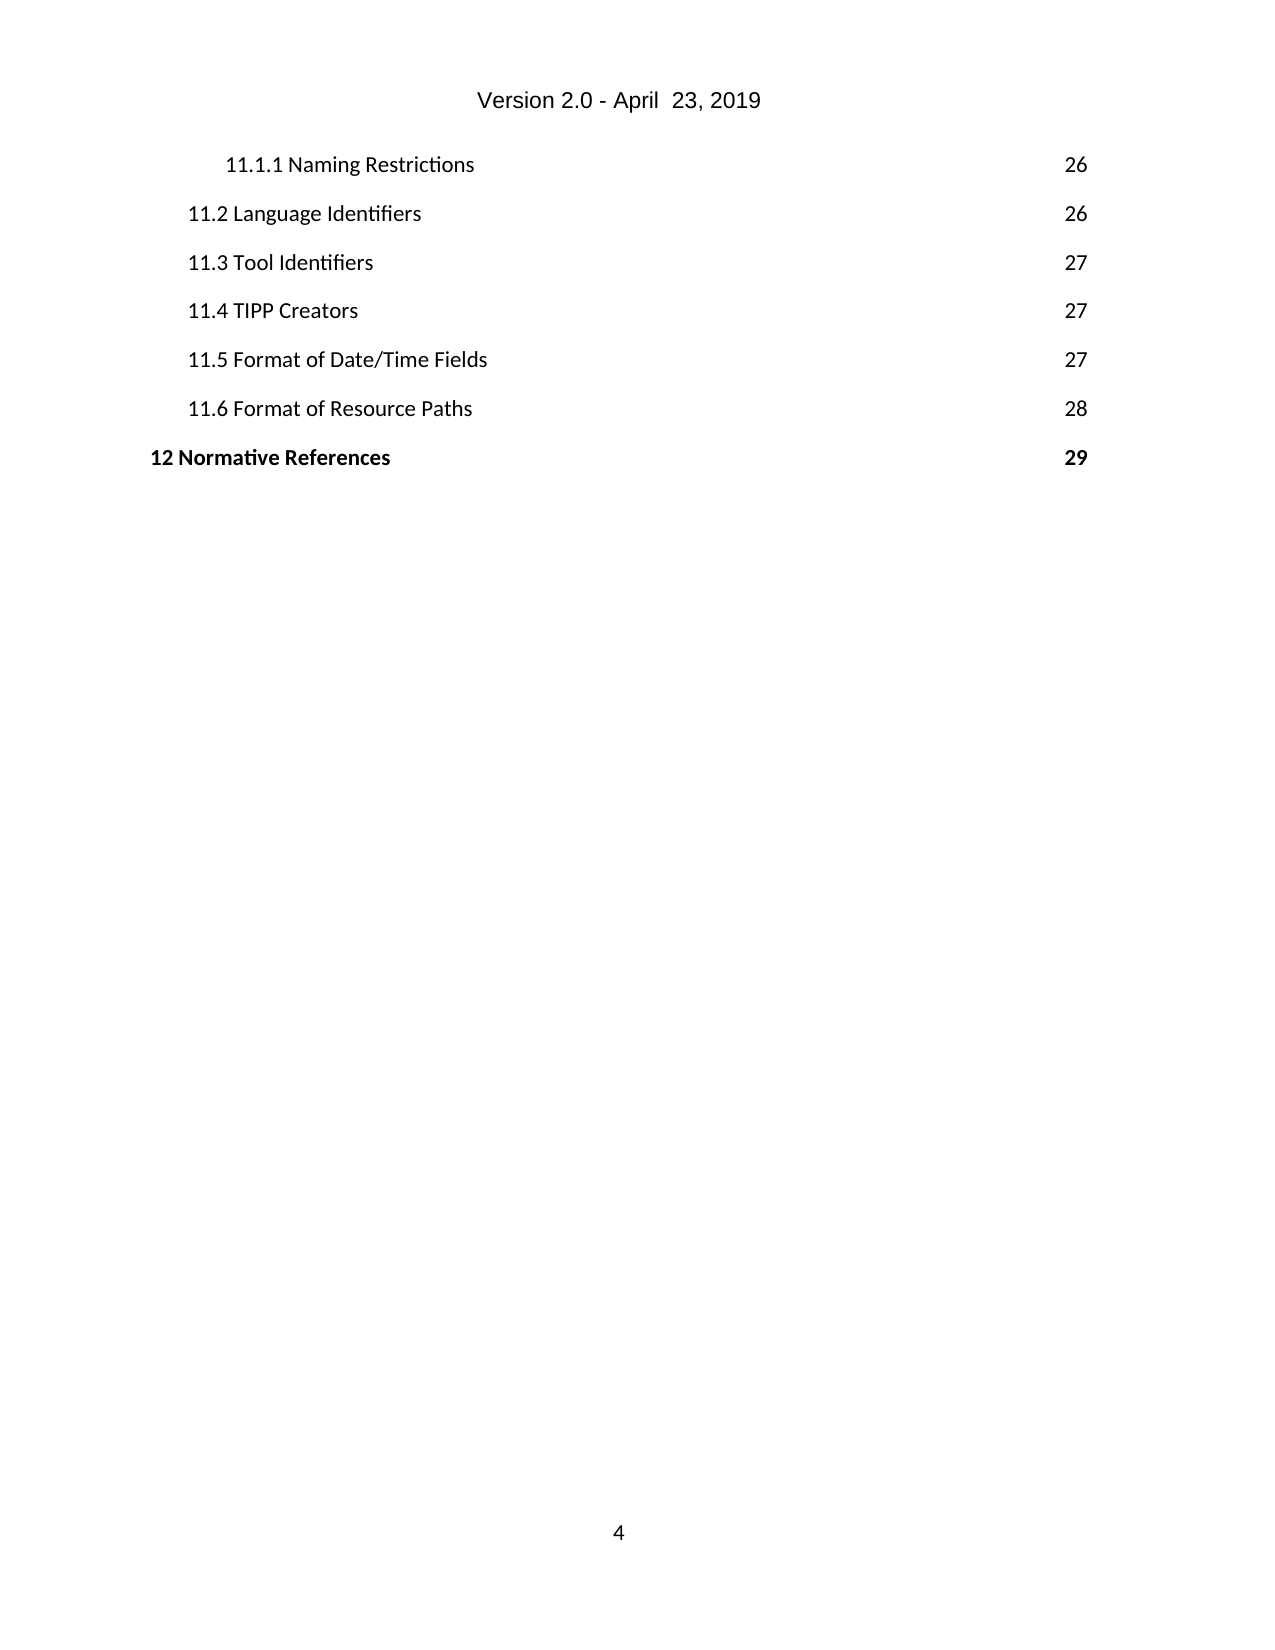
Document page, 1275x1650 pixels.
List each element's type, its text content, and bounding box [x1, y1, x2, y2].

text 11.4 TIPP Creators 27 [187, 297, 1087, 324]
text 11.1.1 Naming Restrictions 26 [225, 150, 1087, 178]
text 11.6 Format of Resource Paths 28 [187, 394, 1087, 422]
text 11.5 Format of Date/Time Fields 27 [187, 345, 1087, 373]
text 12 Normative References 29 [150, 443, 1087, 471]
text 11.3 Tool Identifiers 27 [187, 248, 1087, 276]
text 11.2 Language Identifiers 26 [187, 199, 1087, 227]
